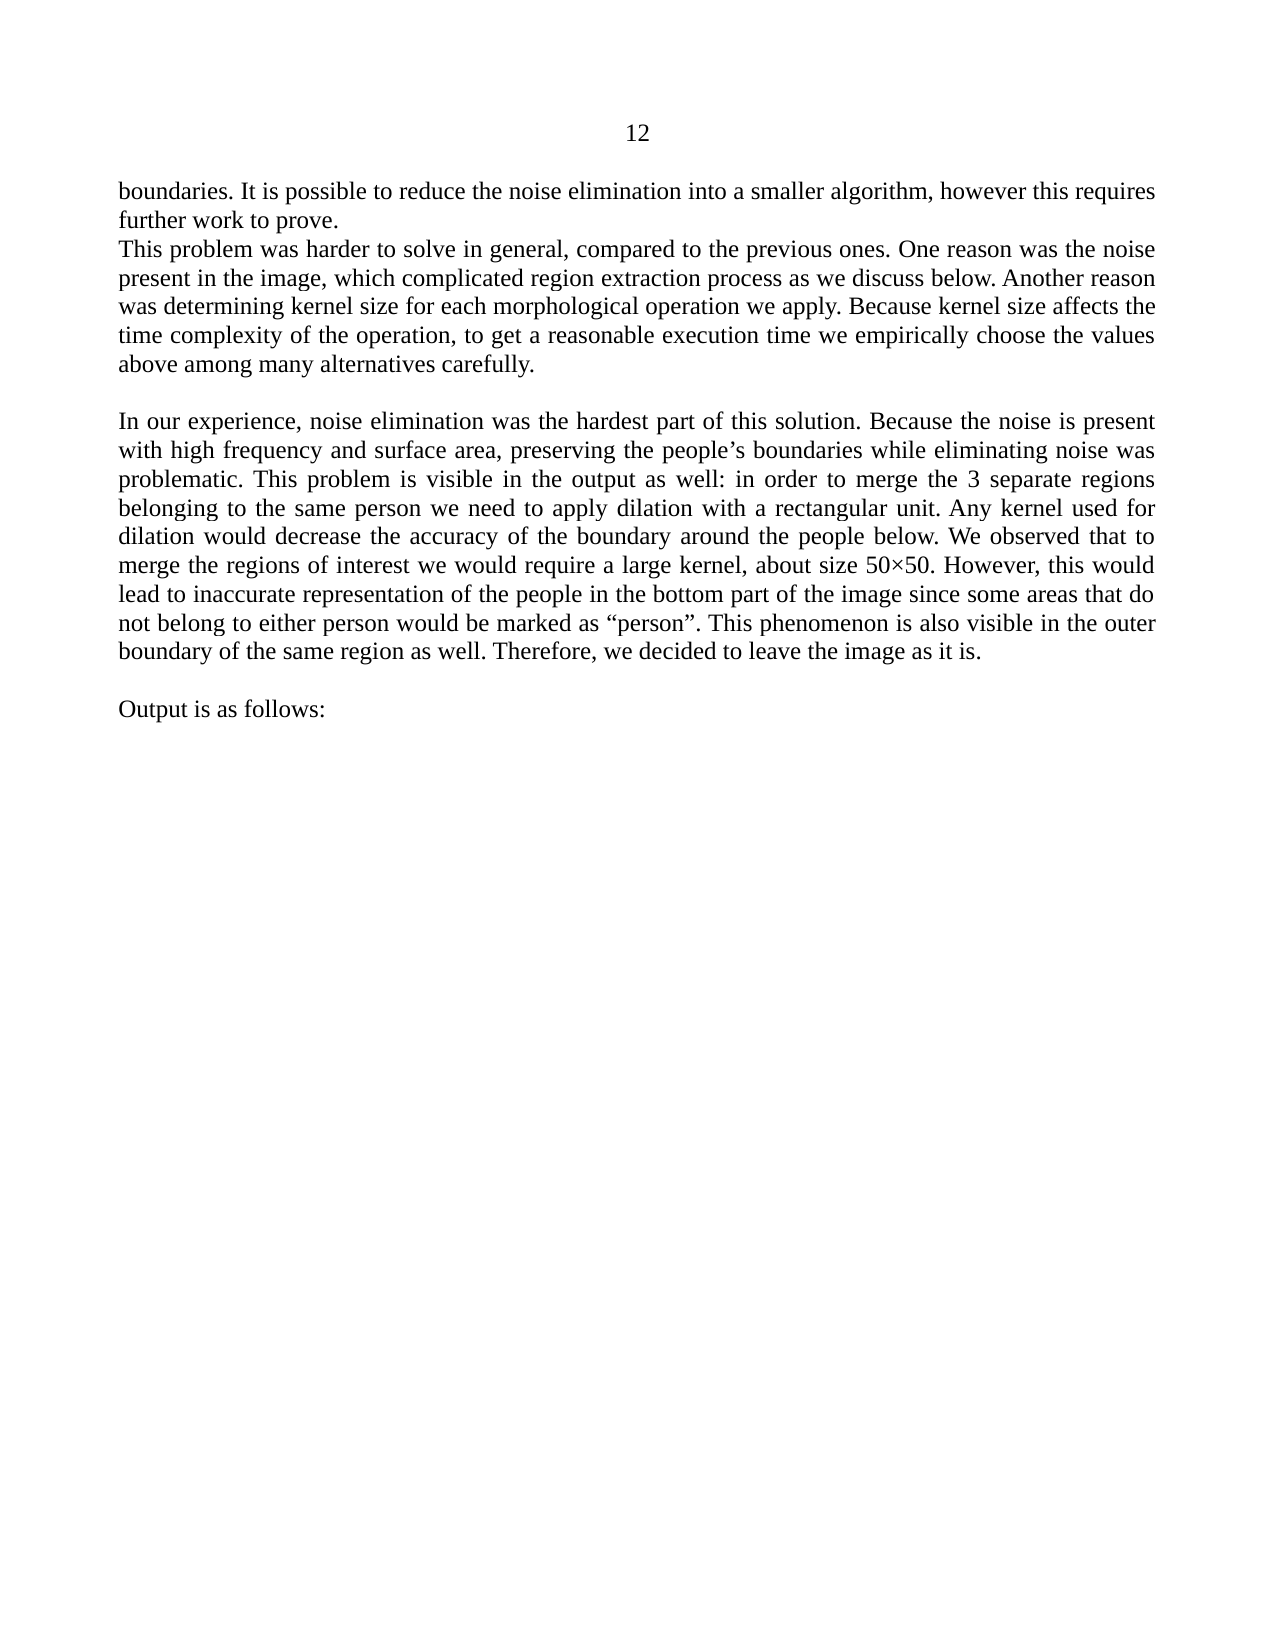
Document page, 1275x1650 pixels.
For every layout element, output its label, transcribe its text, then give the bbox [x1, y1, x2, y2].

text In our experience, noise elimination was the hardest part of this solution. Because the noise is present with high frequency and surface area, preserving the people’s boundaries while eliminating noise was problematic. This problem is visible in the output as well: in order to merge the 3 separate regions belonging to the same person we need to apply dilation with a rectangular unit. Any kernel used for dilation would decrease the accuracy of the boundary around the people below. We observed that to merge the regions of interest we would require a large kernel, about size 50×50. However, this would lead to inaccurate representation of the people in the bottom part of the image since some areas that do not belong to either person would be marked as “person”. This phenomenon is also visible in the outer boundary of the same region as well. Therefore, we decided to leave the image as it is. [118, 406, 1157, 665]
text Output is as follows: [118, 694, 1157, 723]
text This problem was harder to solve in general, compared to the previous ones. One reason was the noise present in the image, which complicated region extraction process as we discuss below. Another reason was determining kernel size for each morphological operation we apply. Because kernel size affects the time complexity of the operation, to get a reasonable execution time we empirically choose the values above among many alternatives carefully. [118, 234, 1157, 378]
text boundaries. It is possible to reduce the noise elimination into a smaller algorithm, however this requires further work to prove. [118, 176, 1157, 234]
